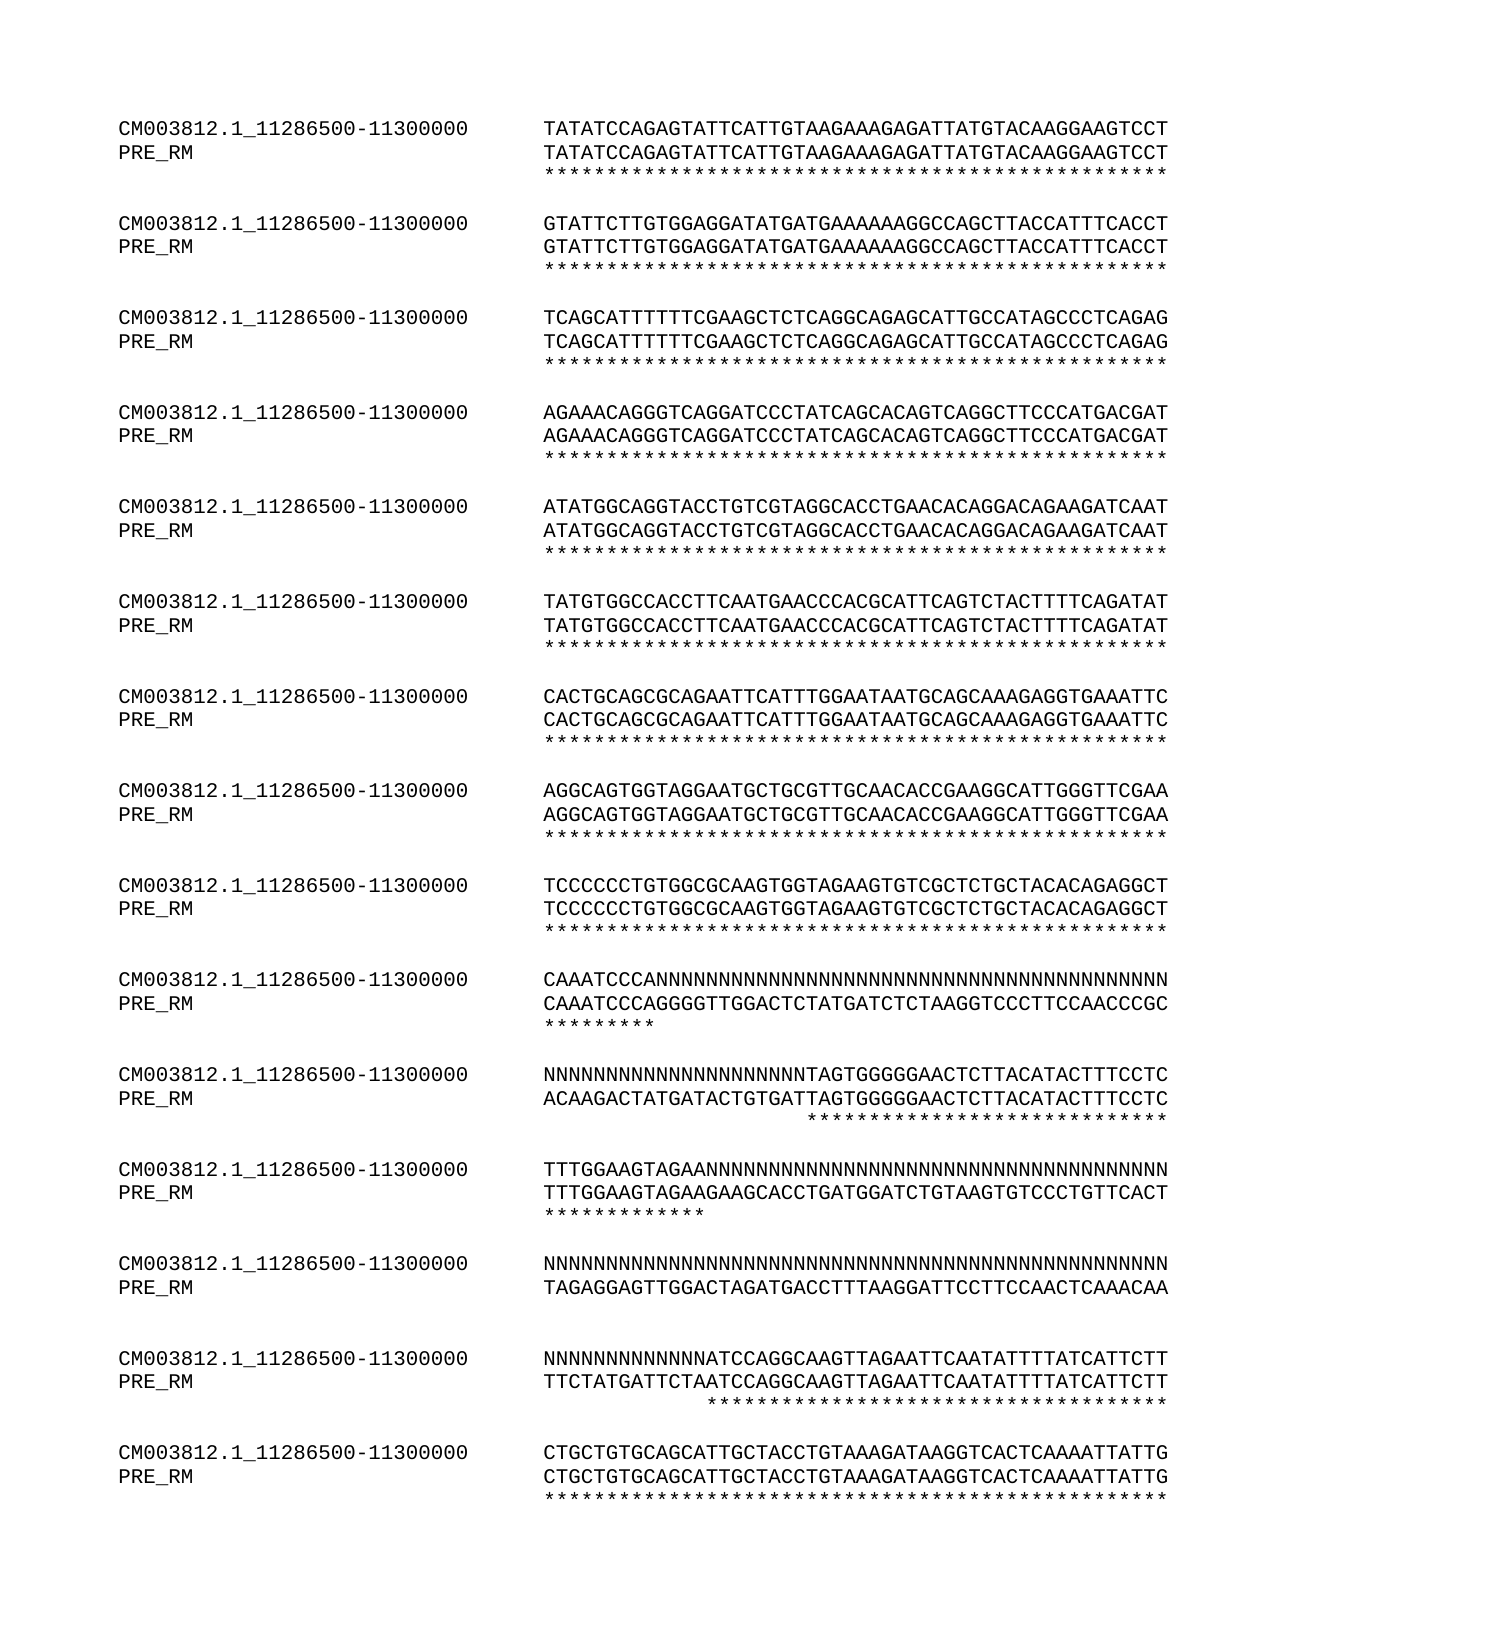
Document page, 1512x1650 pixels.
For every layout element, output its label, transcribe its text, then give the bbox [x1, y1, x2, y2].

text ************* [118, 1206, 1393, 1229]
text ************************************************** [118, 638, 1393, 662]
text ********* [118, 1017, 1393, 1040]
text ***************************** [118, 1111, 1393, 1135]
text ************************************************** [118, 544, 1393, 567]
text PRE_RM AGAAACAGGGTCAGGATCCCTATCAGCACAGTCAGGCTTCCCATGACGAT [118, 426, 1393, 449]
text CM003812.1_11286500-11300000 NNNNNNNNNNNNNNNNNNNNNTAGTGGGGGAACTCTTACATACTTTCCTC [118, 1064, 1393, 1088]
text CM003812.1_11286500-11300000 CACTGCAGCGCAGAATTCATTTGGAATAATGCAGCAAAGAGGTGAAATTC [118, 686, 1393, 709]
text CM003812.1_11286500-11300000 AGAAACAGGGTCAGGATCCCTATCAGCACAGTCAGGCTTCCCATGACGAT [118, 402, 1393, 426]
text ************************************************** [118, 733, 1393, 757]
text CM003812.1_11286500-11300000 GTATTCTTGTGGAGGATATGATGAAAAAAGGCCAGCTTACCATTTCACCT [118, 213, 1393, 236]
text ************************************************** [118, 1489, 1393, 1513]
text PRE_RM CACTGCAGCGCAGAATTCATTTGGAATAATGCAGCAAAGAGGTGAAATTC [118, 709, 1393, 733]
text CM003812.1_11286500-11300000 CAAATCCCANNNNNNNNNNNNNNNNNNNNNNNNNNNNNNNNNNNNNNNNN [118, 969, 1393, 993]
text ************************************************** [118, 354, 1393, 378]
text ************************************************** [118, 922, 1393, 946]
text CM003812.1_11286500-11300000 TCAGCATTTTTTCGAAGCTCTCAGGCAGAGCATTGCCATAGCCCTCAGAG [118, 307, 1393, 331]
text CM003812.1_11286500-11300000 AGGCAGTGGTAGGAATGCTGCGTTGCAACACCGAAGGCATTGGGTTCGAA [118, 780, 1393, 804]
text PRE_RM CTGCTGTGCAGCATTGCTACCTGTAAAGATAAGGTCACTCAAAATTATTG [118, 1466, 1393, 1489]
text CM003812.1_11286500-11300000 TCCCCCCTGTGGCGCAAGTGGTAGAAGTGTCGCTCTGCTACACAGAGGCT [118, 875, 1393, 898]
text CM003812.1_11286500-11300000 NNNNNNNNNNNNNATCCAGGCAAGTTAGAATTCAATATTTTATCATTCTT [118, 1348, 1393, 1371]
text PRE_RM AGGCAGTGGTAGGAATGCTGCGTTGCAACACCGAAGGCATTGGGTTCGAA [118, 804, 1393, 827]
text PRE_RM TTCTATGATTCTAATCCAGGCAAGTTAGAATTCAATATTTTATCATTCTT [118, 1371, 1393, 1395]
text PRE_RM TAGAGGAGTTGGACTAGATGACCTTTAAGGATTCCTTCCAACTCAAACAA [118, 1277, 1393, 1300]
text CM003812.1_11286500-11300000 NNNNNNNNNNNNNNNNNNNNNNNNNNNNNNNNNNNNNNNNNNNNNNNNNN [118, 1253, 1393, 1277]
text PRE_RM TCAGCATTTTTTCGAAGCTCTCAGGCAGAGCATTGCCATAGCCCTCAGAG [118, 331, 1393, 354]
text CM003812.1_11286500-11300000 ATATGGCAGGTACCTGTCGTAGGCACCTGAACACAGGACAGAAGATCAAT [118, 496, 1393, 520]
text PRE_RM ATATGGCAGGTACCTGTCGTAGGCACCTGAACACAGGACAGAAGATCAAT [118, 520, 1393, 544]
text PRE_RM TATATCCAGAGTATTCATTGTAAGAAAGAGATTATGTACAAGGAAGTCCT [118, 142, 1393, 165]
text PRE_RM TCCCCCCTGTGGCGCAAGTGGTAGAAGTGTCGCTCTGCTACACAGAGGCT [118, 898, 1393, 922]
text ************************************************** [118, 260, 1393, 284]
text CM003812.1_11286500-11300000 TATGTGGCCACCTTCAATGAACCCACGCATTCAGTCTACTTTTCAGATAT [118, 591, 1393, 615]
text ************************************* [118, 1395, 1393, 1419]
text PRE_RM TTTGGAAGTAGAAGAAGCACCTGATGGATCTGTAAGTGTCCCTGTTCACT [118, 1182, 1393, 1206]
text ************************************************** [118, 449, 1393, 473]
text ************************************************** [118, 165, 1393, 189]
text PRE_RM ACAAGACTATGATACTGTGATTAGTGGGGGAACTCTTACATACTTTCCTC [118, 1088, 1393, 1111]
text CM003812.1_11286500-11300000 TATATCCAGAGTATTCATTGTAAGAAAGAGATTATGTACAAGGAAGTCCT [118, 118, 1393, 142]
text PRE_RM GTATTCTTGTGGAGGATATGATGAAAAAAGGCCAGCTTACCATTTCACCT [118, 236, 1393, 260]
text PRE_RM CAAATCCCAGGGGTTGGACTCTATGATCTCTAAGGTCCCTTCCAACCCGC [118, 993, 1393, 1017]
text CM003812.1_11286500-11300000 CTGCTGTGCAGCATTGCTACCTGTAAAGATAAGGTCACTCAAAATTATTG [118, 1442, 1393, 1466]
text CM003812.1_11286500-11300000 TTTGGAAGTAGAANNNNNNNNNNNNNNNNNNNNNNNNNNNNNNNNNNNNN [118, 1158, 1393, 1182]
text PRE_RM TATGTGGCCACCTTCAATGAACCCACGCATTCAGTCTACTTTTCAGATAT [118, 615, 1393, 638]
text ************************************************** [118, 827, 1393, 851]
